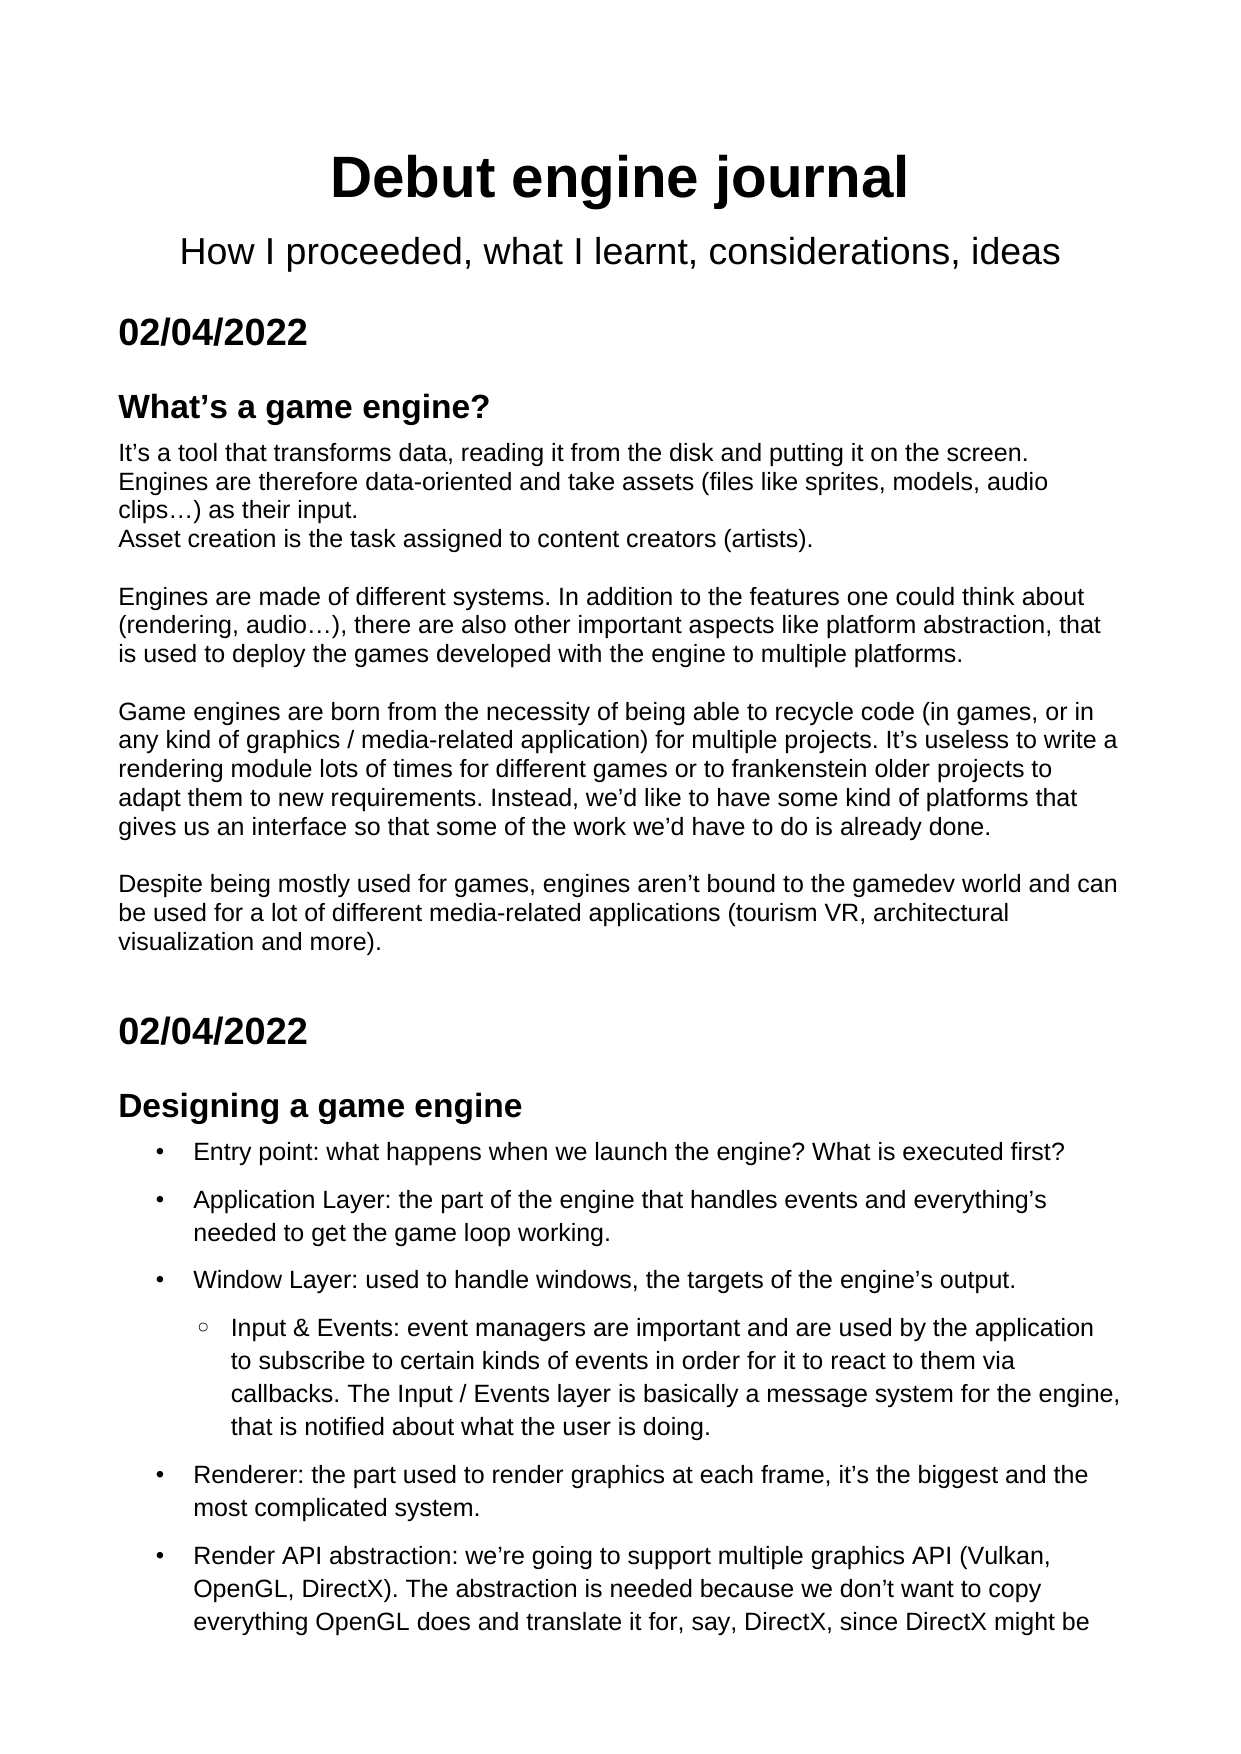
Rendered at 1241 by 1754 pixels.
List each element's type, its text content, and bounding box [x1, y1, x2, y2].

title Debut engine journal [118, 143, 1122, 210]
subtitle How I proceeded, what I learnt, considerations, ideas [118, 229, 1122, 272]
list Application Layer: the part of the engine that handles events and everything’s needed to get the game loop working. [156, 1185, 1122, 1247]
list Render API abstraction: we’re going to support multiple graphics API (Vulkan, OpenGL, DirectX). The abstraction is needed because we don’t want to copy everything OpenGL does and translate it for, say, DirectX, since DirectX might be [156, 1541, 1122, 1636]
subtitle What’s a game engine? [118, 387, 1122, 425]
subtitle Designing a game engine [118, 1086, 1122, 1124]
text Engines are made of different systems. In addition to the features one could think about (rendering, audio…), there are also other important aspects like platform abstraction, that is used to deploy the games developed with the engine to multiple platforms. [118, 581, 1122, 668]
text Asset creation is the task assigned to content creators (artists). [118, 524, 1122, 553]
text Game engines are born from the necessity of being able to recycle code (in games, or in any kind of graphics / media-related application) for multiple projects. It’s useless to write a rendering module lots of times for different games or to frankenstein older projects to adapt them to new requirements. Instead, we’d like to have some kind of platforms that gives us an interface so that some of the work we’d have to do is already done. [118, 696, 1122, 840]
list Window Layer: used to handle windows, the targets of the engine’s output. [156, 1266, 1122, 1294]
list Input & Events: event managers are important and are used by the application to subscribe to certain kinds of events in order for it to react to them via callbacks. The Input / Events layer is basically a message system for the engine, that is notified about what the user is doing. [193, 1313, 1122, 1441]
list Entry point: what happens when we launch the engine? What is executed first? [156, 1137, 1122, 1166]
subtitle 02/04/2022 [118, 1009, 1122, 1053]
list Renderer: the part used to render graphics at each frame, it’s the biggest and the most complicated system. [156, 1460, 1122, 1522]
text Despite being mostly used for games, engines aren’t bound to the gamedev world and can be used for a lot of different media-related applications (tourism VR, architectural visualization and more). [118, 869, 1122, 955]
subtitle 02/04/2022 [118, 309, 1122, 353]
text It’s a tool that transforms data, reading it from the disk and putting it on the screen. Engines are therefore data-oriented and take assets (files like sprites, models, audio clips…) as their input. [118, 438, 1122, 524]
